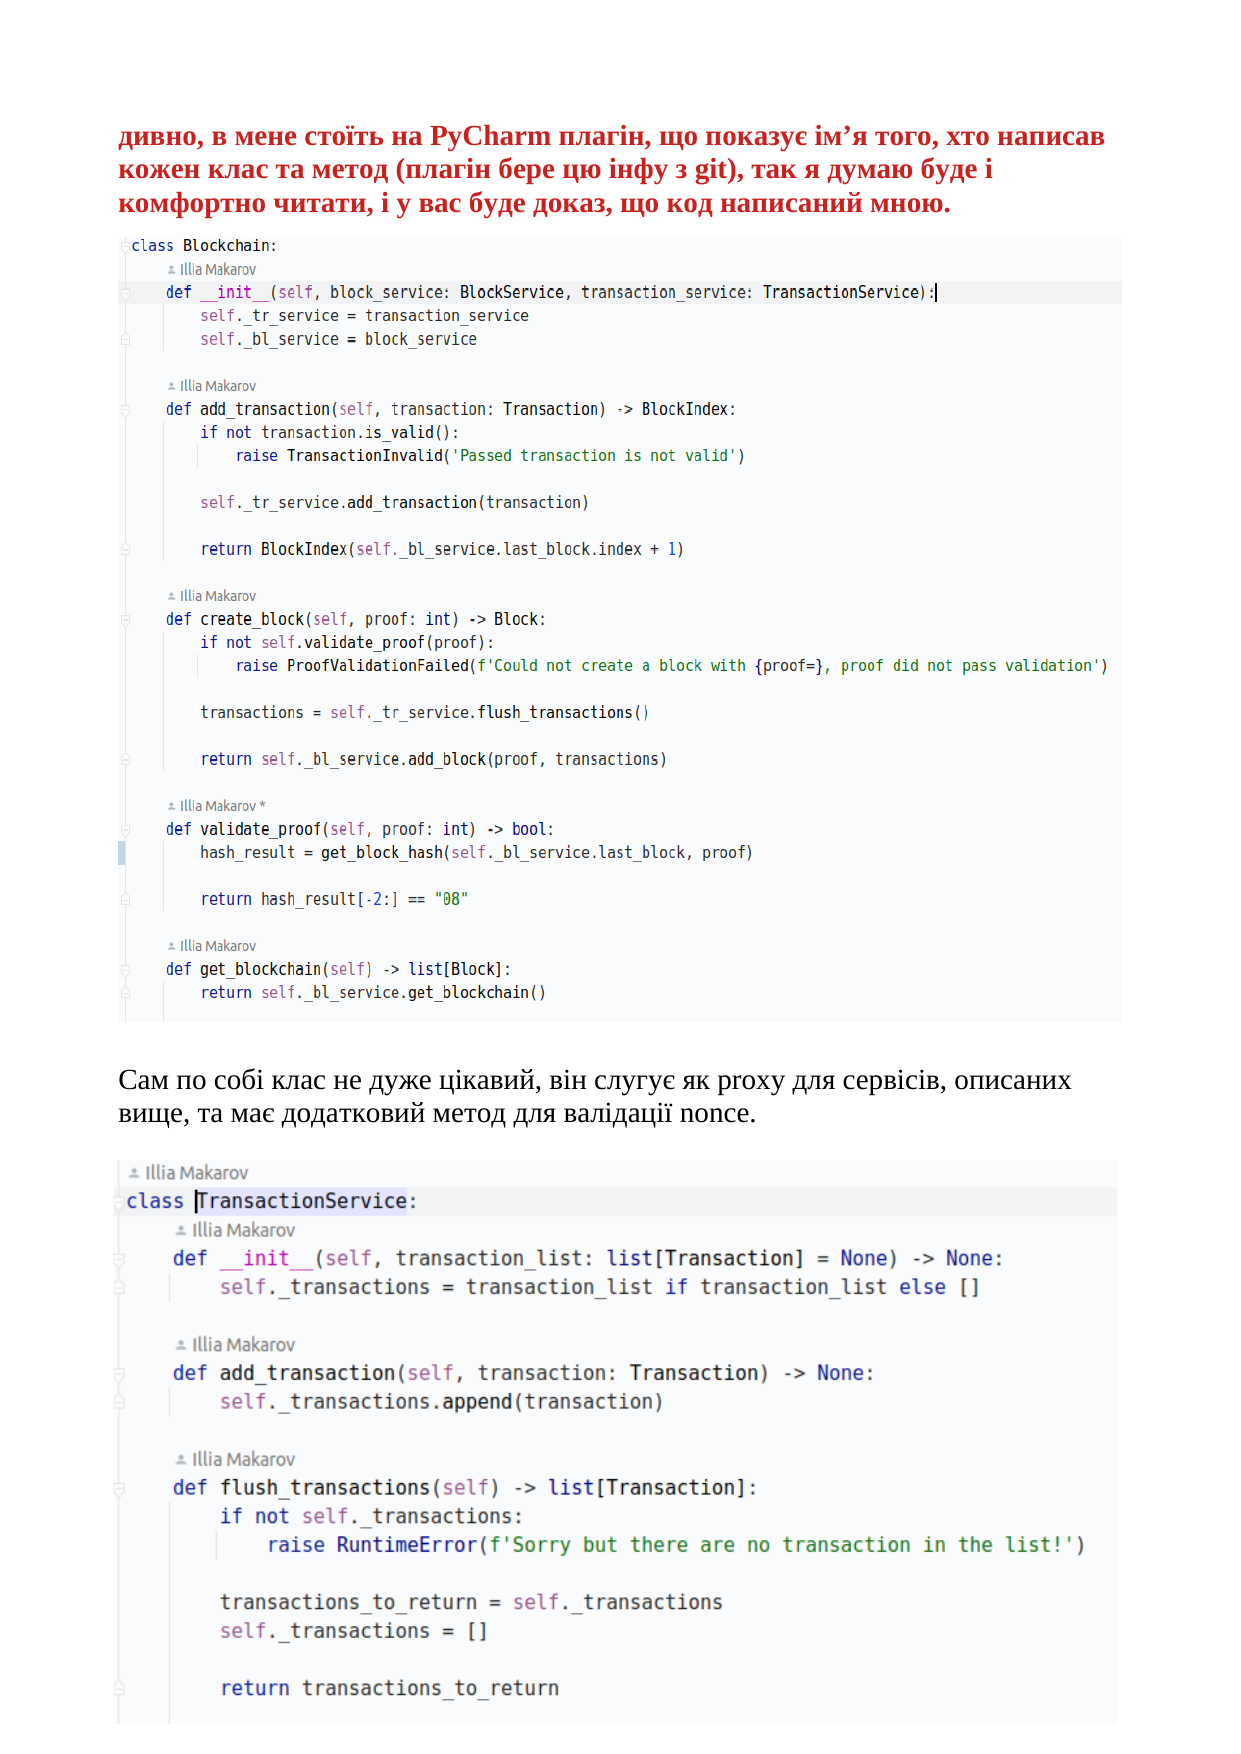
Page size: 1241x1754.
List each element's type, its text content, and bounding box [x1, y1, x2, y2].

text дивно, в мене стоїть на PyCharm плагін, що показує ім’я того, хто написав кожен клас та метод (плагін бере цю інфу з git), так я думаю буде і комфортно читати, і у вас буде доказ, що код написаний мною. [118, 118, 1122, 219]
picture [118, 237, 1123, 1022]
text Сам по собі клас не дуже цікавий, він слугує як proxy для сервісів, описаних вище, та має додатковий метод для валідації nonce. [118, 1062, 1122, 1129]
picture [113, 1160, 1118, 1724]
